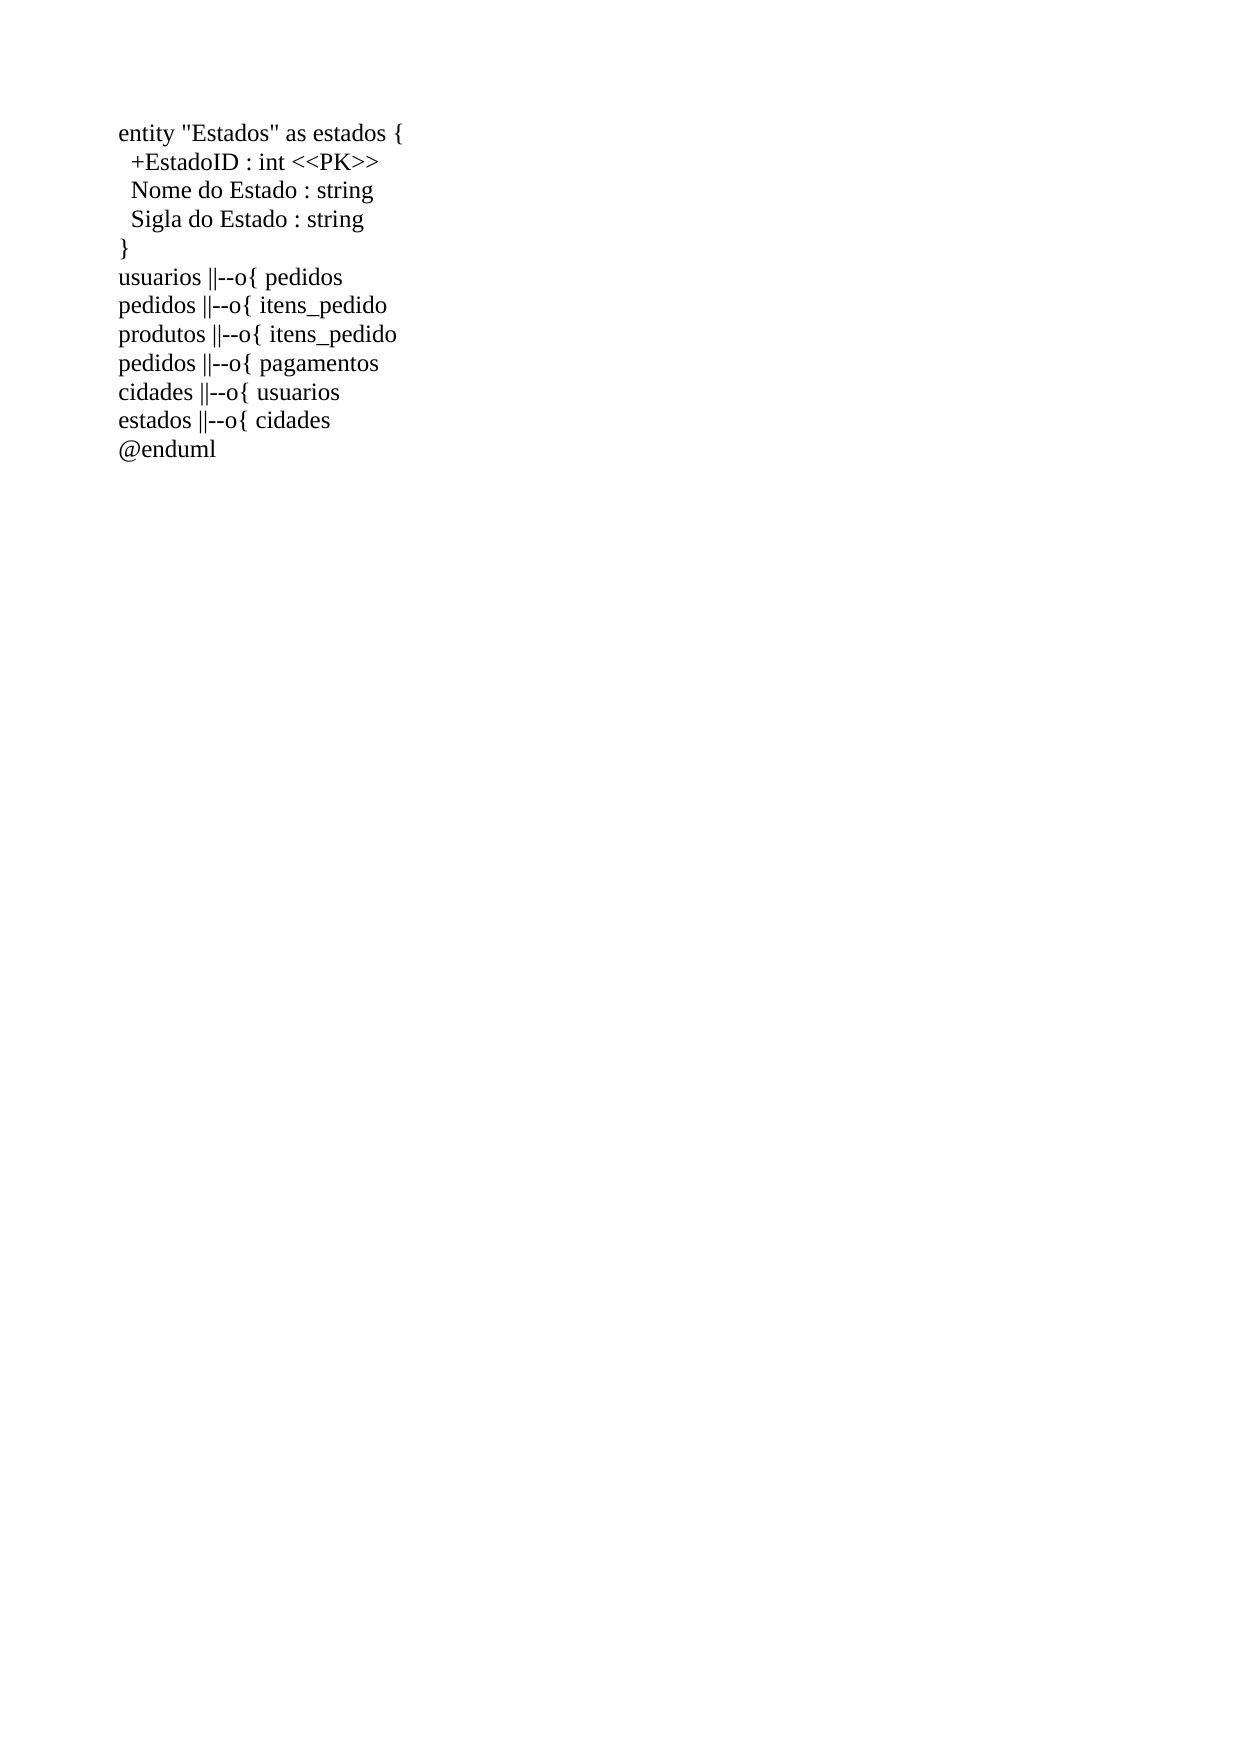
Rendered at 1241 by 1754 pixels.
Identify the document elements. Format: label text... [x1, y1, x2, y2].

text Nome do Estado : string [118, 176, 1122, 204]
text cidades ||--o{ usuarios [118, 377, 1122, 406]
text usuarios ||--o{ pedidos [118, 262, 1122, 291]
text } [118, 233, 1122, 262]
text +EstadoID : int <<PK>> [118, 147, 1122, 176]
text produtos ||--o{ itens_pedido [118, 319, 1122, 348]
text Sigla do Estado : string [118, 204, 1122, 233]
text estados ||--o{ cidades [118, 406, 1122, 434]
text pedidos ||--o{ itens_pedido [118, 291, 1122, 319]
text @enduml [118, 434, 1122, 463]
text entity "Estados" as estados { [118, 118, 1122, 147]
text pedidos ||--o{ pagamentos [118, 348, 1122, 377]
